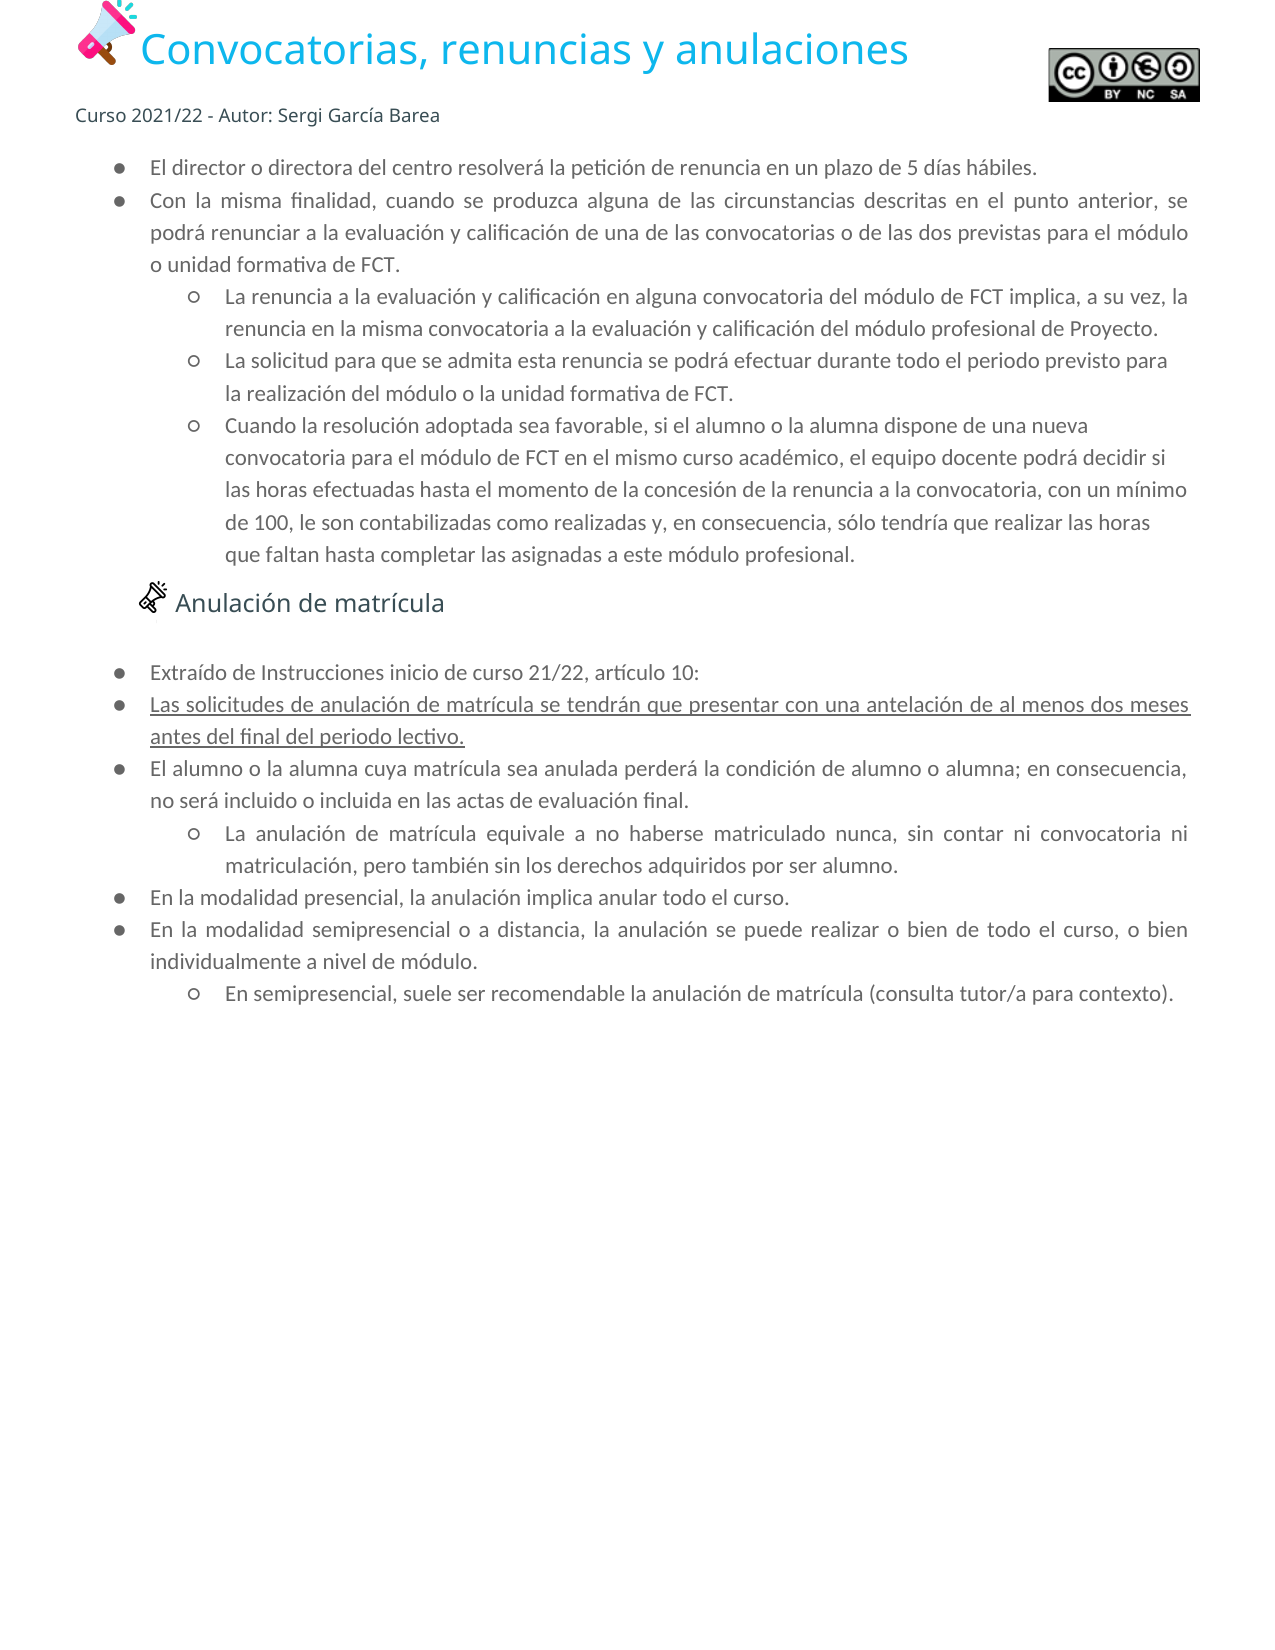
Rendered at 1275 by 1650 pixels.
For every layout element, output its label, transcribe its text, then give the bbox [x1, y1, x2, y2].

list La renuncia a la evaluación y calificación en alguna convocatoria del módulo de FCT implica, a su vez, la renuncia en la misma convocatoria a la evaluación y calificación del módulo profesional de Proyecto. [187, 282, 1191, 342]
list El director o directora del centro resolverá la petición de renuncia en un plazo de 5 días hábiles. [112, 153, 1191, 182]
list Con la misma finalidad, cuando se produzca alguna de las circunstancias descritas en el punto anterior, se podrá renunciar a la evaluación y calificación de una de las convocatorias o de las dos previstas para el módulo o unidad formativa de FCT. [112, 186, 1191, 278]
list En semipresencial, suele ser recomendable la anulación de matrícula (consulta tutor/a para contexto). [187, 979, 1191, 1008]
list En la modalidad presencial, la anulación implica anular todo el curso. [112, 883, 1191, 911]
picture [137, 581, 169, 613]
list El alumno o la alumna cuya matrícula sea anulada perderá la condición de alumno o alumna; en consecuencia, no será incluido o incluida en las actas de evaluación final. [112, 754, 1191, 814]
picture [1048, 48, 1200, 102]
list La solicitud para que se admita esta renuncia se podrá efectuar durante todo el periodo previsto para la realización del módulo o la unidad formativa de FCT. [187, 347, 1191, 407]
list Cuando la resolución adoptada sea favorable, si el alumno o la alumna dispone de una nueva convocatoria para el módulo de FCT en el mismo curso académico, el equipo docente podrá decidir si las horas efectuadas hasta el momento de la concesión de la renuncia a la convocatoria, con un mínimo de 100, le son contabilizadas como realizadas y, en consecuencia, sólo tendría que realizar las horas que faltan hasta completar las asignadas a este módulo profesional. [187, 411, 1191, 568]
list La anulación de matrícula equivale a no haberse matriculado nunca, sin contar ni convocatoria ni matriculación, pero también sin los derechos adquiridos por ser alumno. [187, 819, 1191, 879]
list Extraído de Instrucciones inicio de curso 21/22, artículo 10: [112, 658, 1191, 686]
list Las solicitudes de anulación de matrícula se tendrán que presentar con una antelación de al menos dos meses antes del final del periodo lectivo. [112, 690, 1191, 750]
list En la modalidad semipresencial o a distancia, la anulación se puede realizar o bien de todo el curso, o bien individualmente a nivel de módulo. [112, 915, 1191, 975]
text Anulación de matrícula [137, 581, 1117, 620]
picture [75, 0, 140, 65]
